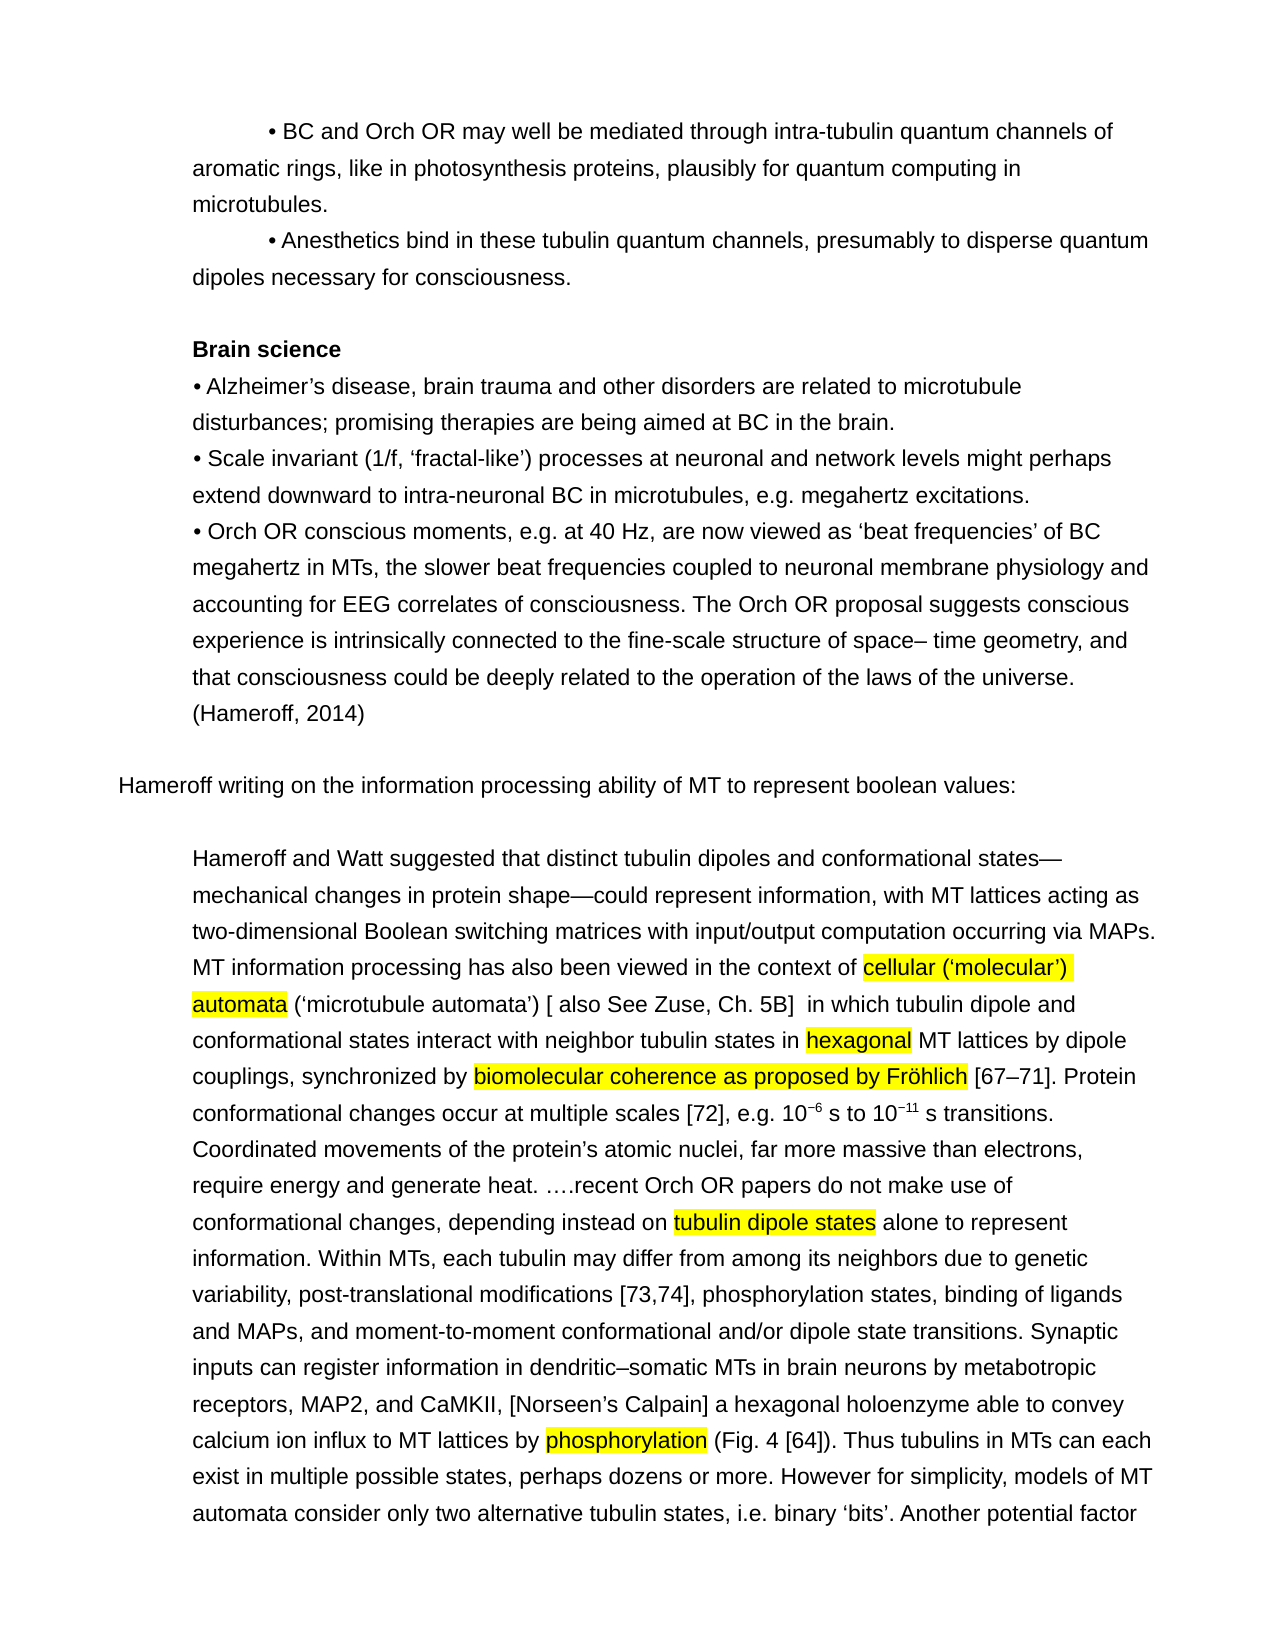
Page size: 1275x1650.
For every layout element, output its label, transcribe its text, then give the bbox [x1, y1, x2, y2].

text • BC and Orch OR may well be mediated through intra-tubulin quantum channels of aromatic rings, like in photosynthesis proteins, plausibly for quantum computing in microtubules. [192, 118, 1157, 217]
text (Hameroff, 2014) [192, 700, 1157, 726]
text Brain science [192, 336, 1157, 363]
text • Alzheimer’s disease, brain trauma and other disorders are related to microtubule disturbances; promising therapies are being aimed at BC in the brain. [192, 373, 1157, 435]
text • Anesthetics bind in these tubulin quantum channels, presumably to disperse quantum dipoles necessary for consciousness. [192, 227, 1157, 290]
text Hameroff writing on the information processing ability of MT to represent boolean values: [118, 772, 1157, 799]
text • Orch OR conscious moments, e.g. at 40 Hz, are now viewed as ‘beat frequencies’ of BC megahertz in MTs, the slower beat frequencies coupled to neuronal membrane physiology and accounting for EEG correlates of consciousness. The Orch OR proposal suggests conscious experience is intrinsically connected to the fine-scale structure of space– time geometry, and that consciousness could be deeply related to the operation of the laws of the universe. [192, 518, 1157, 690]
text • Scale invariant (1/f, ‘fractal-like’) processes at neuronal and network levels might perhaps extend downward to intra-neuronal BC in microtubules, e.g. megahertz excitations. [192, 445, 1157, 508]
text Hameroff and Watt suggested that distinct tubulin dipoles and conformational states—mechanical changes in protein shape—could represent information, with MT lattices acting as two-dimensional Boolean switching matrices with input/output computation occurring via MAPs. MT information processing has also been viewed in the context of cellular (‘molecular’) automata (‘microtubule automata’) [ also See Zuse, Ch. 5B] in which tubulin dipole and conformational states interact with neighbor tubulin states in hexagonal MT lattices by dipole couplings, synchronized by biomolecular coherence as proposed by Fröhlich [67–71]. Protein conformational changes occur at multiple scales [72], e.g. 10−6 s to 10−11 s transitions. Coordinated movements of the protein’s atomic nuclei, far more massive than electrons, require energy and generate heat. ….recent Orch OR papers do not make use of conformational changes, depending instead on tubulin dipole states alone to represent information. Within MTs, each tubulin may differ from among its neighbors due to genetic variability, post-translational modifications [73,74], phosphorylation states, binding of ligands and MAPs, and moment-to-moment conformational and/or dipole state transitions. Synaptic inputs can register information in dendritic–somatic MTs in brain neurons by metabotropic receptors, MAP2, and CaMKII, [Norseen’s Calpain] a hexagonal holoenzyme able to convey calcium ion influx to MT lattices by phosphorylation (Fig. 4 [64]). Thus tubulins in MTs can each exist in multiple possible states, perhaps dozens or more. However for simplicity, models of MT automata consider only two alternative tubulin states, i.e. binary ‘bits’. Another potential factor [192, 845, 1157, 1526]
